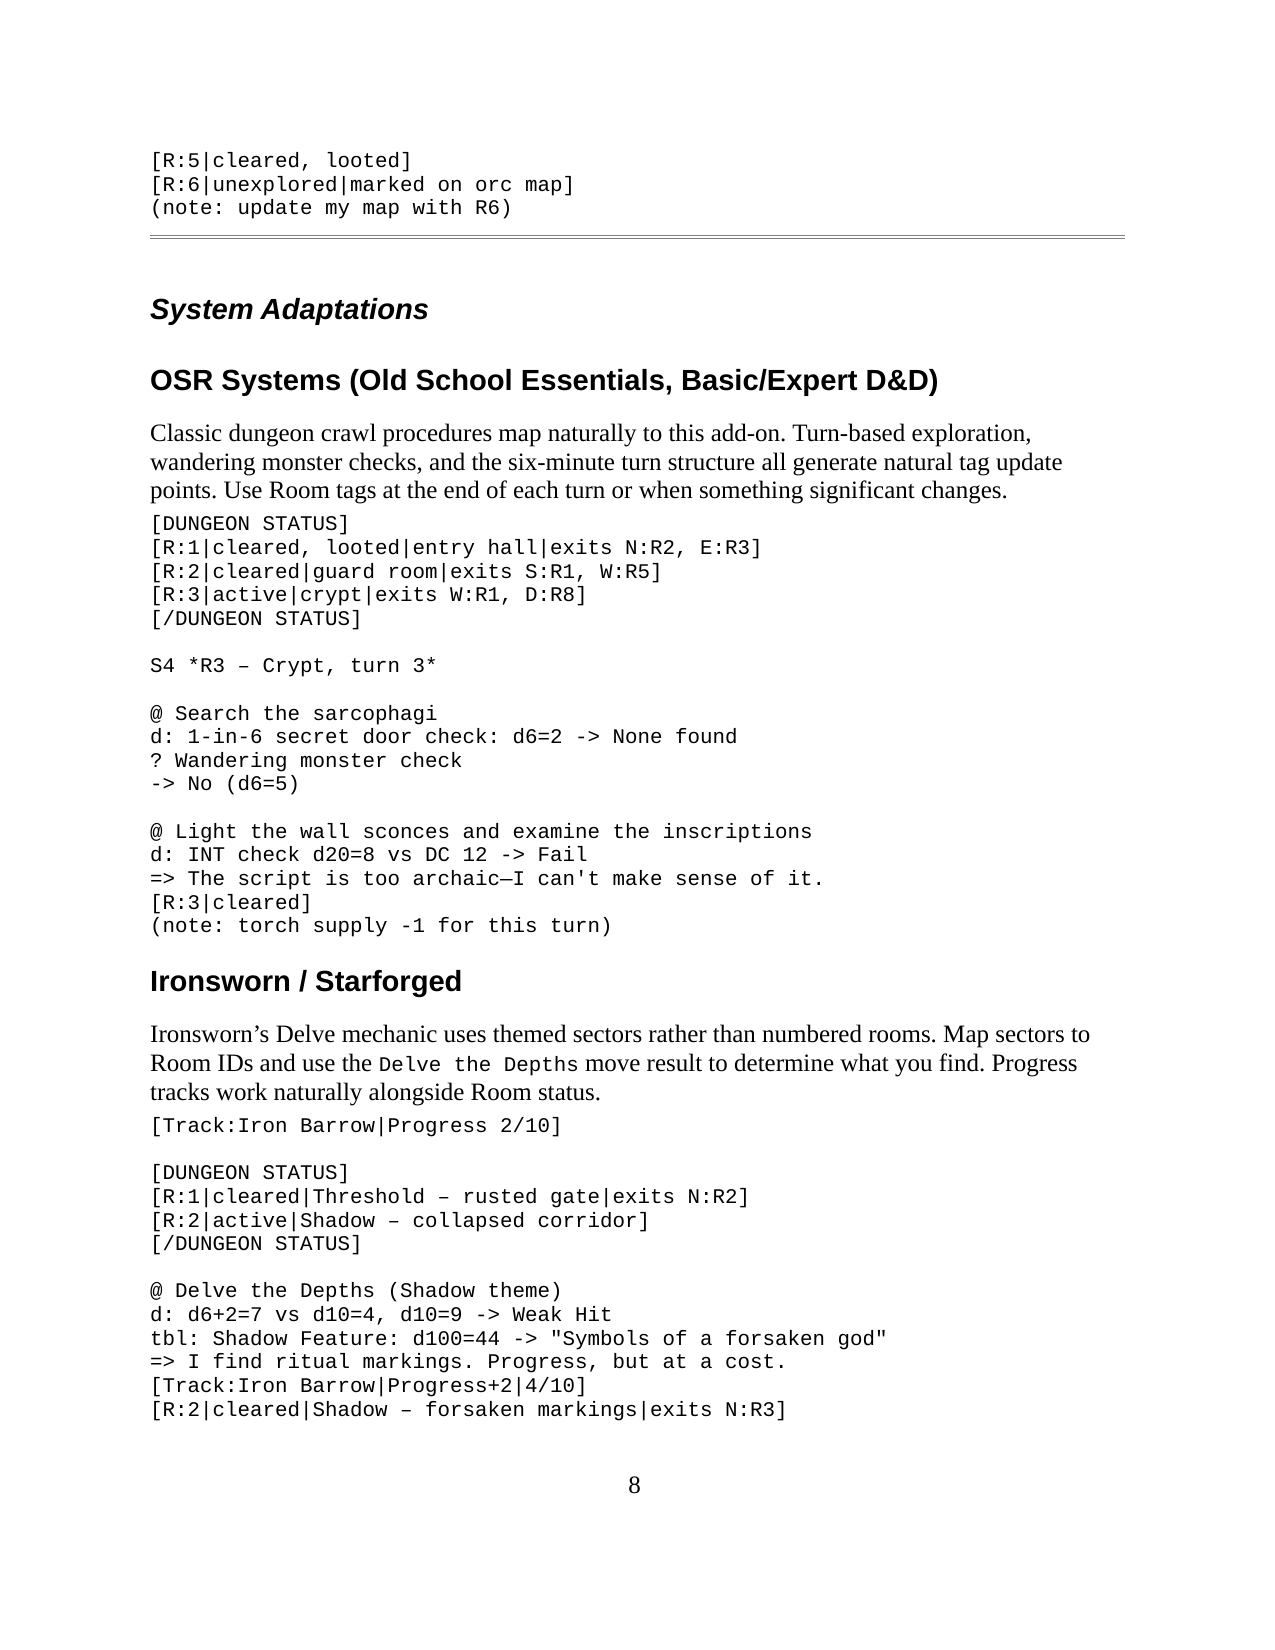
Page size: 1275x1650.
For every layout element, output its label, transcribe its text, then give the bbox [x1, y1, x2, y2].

text [R:5|cleared, looted] [150, 150, 1125, 174]
text Classic dungeon crawl procedures map naturally to this add-on. Turn-based exploration, wandering monster checks, and the six-minute turn structure all generate natural tag update points. Use Room tags at the end of each turn or when something significant changes. [150, 418, 1125, 504]
text d: d6+2=7 vs d10=4, d10=9 -> Weak Hit [150, 1304, 1125, 1328]
text [R:2|active|Shadow – collapsed corridor] [150, 1209, 1125, 1233]
text tbl: Shadow Feature: d100=44 -> "Symbols of a forsaken god" [150, 1328, 1125, 1351]
subtitle System Adaptations [150, 292, 1125, 326]
text [R:6|unexplored|marked on orc map] [150, 174, 1125, 197]
text d: 1-in-6 secret door check: d6=2 -> None found [150, 726, 1125, 750]
text -> No (d6=5) [150, 773, 1125, 797]
text Ironsworn’s Delve mechanic uses themed sectors rather than numbered rooms. Map sectors to Room IDs and use the Delve the Depths move result to determine what you find. Progress tracks work naturally alongside Room status. [150, 1019, 1125, 1106]
text [/DUNGEON STATUS] [150, 1233, 1125, 1257]
text [DUNGEON STATUS] [150, 513, 1125, 537]
text @ Search the sarcophagi [150, 702, 1125, 726]
text [R:2|cleared|guard room|exits S:R1, W:R5] [150, 561, 1125, 584]
text (note: update my map with R6) [150, 197, 1125, 221]
text S4 *R3 – Crypt, turn 3* [150, 655, 1125, 679]
text ? Wandering monster check [150, 750, 1125, 773]
text [Track:Iron Barrow|Progress 2/10] [150, 1115, 1125, 1139]
text => I find ritual markings. Progress, but at a cost. [150, 1351, 1125, 1375]
text (note: torch supply -1 for this turn) [150, 915, 1125, 939]
text [DUNGEON STATUS] [150, 1162, 1125, 1186]
text [R:2|cleared|Shadow – forsaken markings|exits N:R3] [150, 1399, 1125, 1422]
text @ Delve the Depths (Shadow theme) [150, 1281, 1125, 1304]
subtitle Ironsworn / Starforged [150, 964, 1125, 997]
subtitle OSR Systems (Old School Essentials, Basic/Expert D&D) [150, 363, 1125, 397]
text [R:3|cleared] [150, 892, 1125, 915]
text d: INT check d20=8 vs DC 12 -> Fail [150, 844, 1125, 868]
text [R:3|active|crypt|exits W:R1, D:R8] [150, 584, 1125, 608]
text [Track:Iron Barrow|Progress+2|4/10] [150, 1375, 1125, 1399]
text => The script is too archaic—I can't make sense of it. [150, 868, 1125, 892]
text [R:1|cleared|Threshold – rusted gate|exits N:R2] [150, 1186, 1125, 1209]
text [R:1|cleared, looted|entry hall|exits N:R2, E:R3] [150, 537, 1125, 561]
text @ Light the wall sconces and examine the inscriptions [150, 821, 1125, 844]
text [/DUNGEON STATUS] [150, 608, 1125, 632]
